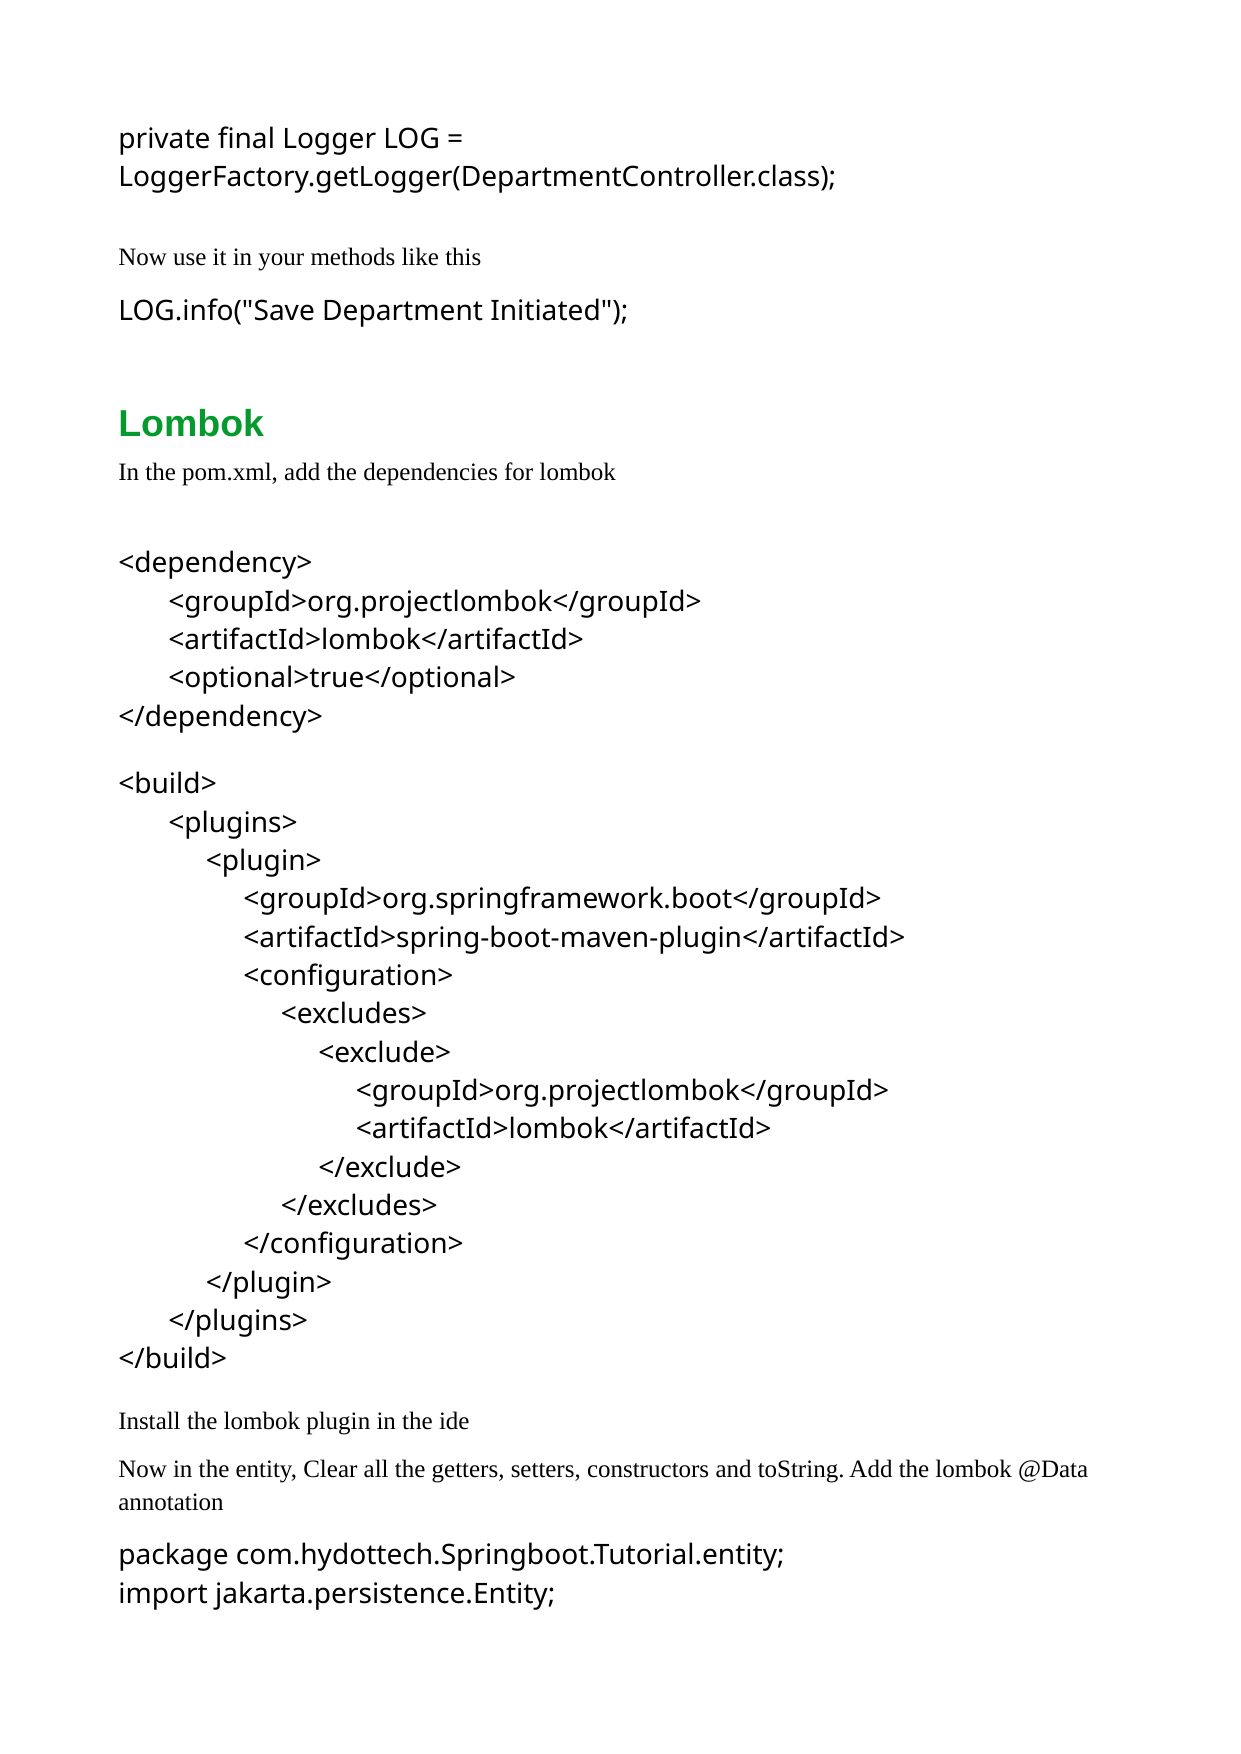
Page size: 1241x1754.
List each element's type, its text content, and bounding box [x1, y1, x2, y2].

text <artifactId>lombok</artifactId> [118, 619, 1122, 657]
text <groupId>org.projectlombok</groupId> [118, 581, 1122, 619]
text </plugin> [118, 1262, 1122, 1300]
subtitle Lombok [118, 401, 1122, 444]
text </plugins> [118, 1300, 1122, 1339]
text <configuration> [118, 955, 1122, 994]
text <plugins> [118, 802, 1122, 840]
text </dependency> [118, 696, 1122, 734]
text Now use it in your methods like this [118, 242, 1122, 271]
text <exclude> [118, 1032, 1122, 1070]
text <artifactId>lombok</artifactId> [118, 1109, 1122, 1147]
text <build> [118, 764, 1122, 802]
text <groupId>org.springframework.boot</groupId> [118, 879, 1122, 917]
text LOG.info("Save Department Initiated"); [118, 290, 1122, 328]
text private final Logger LOG = LoggerFactory.getLogger(DepartmentController.class); [118, 118, 1122, 195]
text <dependency> [118, 542, 1122, 581]
text <groupId>org.projectlombok</groupId> [118, 1070, 1122, 1109]
text Now in the entity, Clear all the getters, setters, constructors and toString. Add the lombok @Data annotation [118, 1454, 1122, 1516]
text </exclude> [118, 1147, 1122, 1185]
text import jakarta.persistence.Entity; [118, 1573, 1122, 1611]
text <plugin> [118, 840, 1122, 879]
text <excludes> [118, 994, 1122, 1032]
text </excludes> [118, 1185, 1122, 1224]
text <optional>true</optional> [118, 657, 1122, 696]
text <artifactId>spring-boot-maven-plugin</artifactId> [118, 917, 1122, 955]
text In the pom.xml, add the dependencies for lombok [118, 457, 1122, 485]
text </configuration> [118, 1224, 1122, 1262]
text </build> [118, 1339, 1122, 1377]
text package com.hydottech.Springboot.Tutorial.entity; [118, 1535, 1122, 1573]
text Install the lombok plugin in the ide [118, 1406, 1122, 1435]
